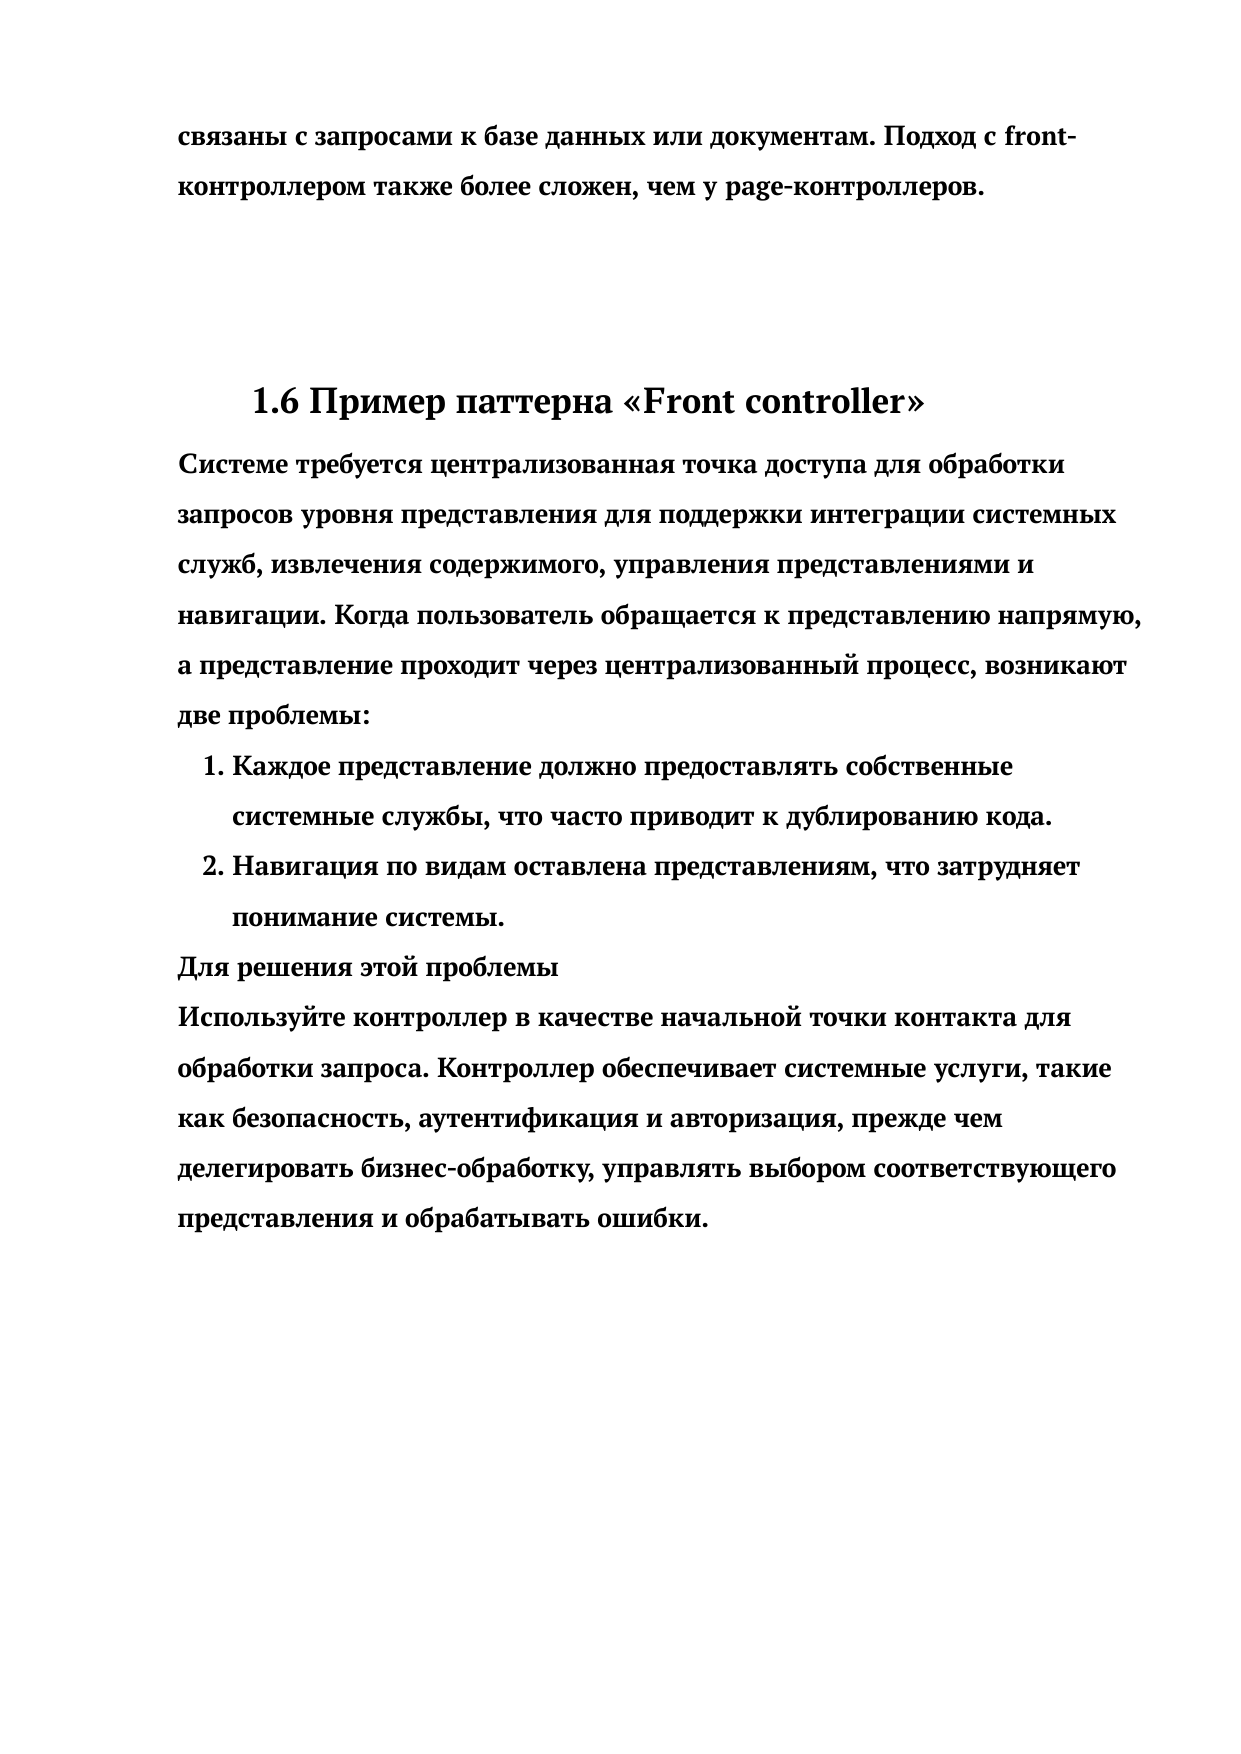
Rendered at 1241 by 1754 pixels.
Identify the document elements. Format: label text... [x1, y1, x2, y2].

text связаны с запросами к базе данных или документам. Подход с front-контроллером также более сложен, чем у page-контроллеров. [177, 118, 1152, 202]
text Используйте контроллер в качестве начальной точки контакта для обработки запроса. Контроллер обеспечивает системные услуги, такие как безопасность, аутентификация и авторизация, прежде чем делегировать бизнес-обработку, управлять выбором соответствующего представления и обрабатывать ошибки. [177, 999, 1152, 1234]
list Навигация по видам оставлена представлениям, что затрудняет понимание системы. [202, 848, 1152, 932]
subtitle 1.6 Пример паттерна «Front controller» [251, 378, 1152, 422]
text Для решения этой проблемы [177, 949, 1152, 983]
list Каждое представление должно предоставлять собственные системные службы, что часто приводит к дублированию кода. [202, 748, 1152, 832]
text Системе требуется централизованная точка доступа для обработки запросов уровня представления для поддержки интеграции системных служб, извлечения содержимого, управления представлениями и навигации. Когда пользователь обращается к представлению напрямую, а представление проходит через централизованный процесс, возникают две проблемы: [177, 446, 1152, 731]
